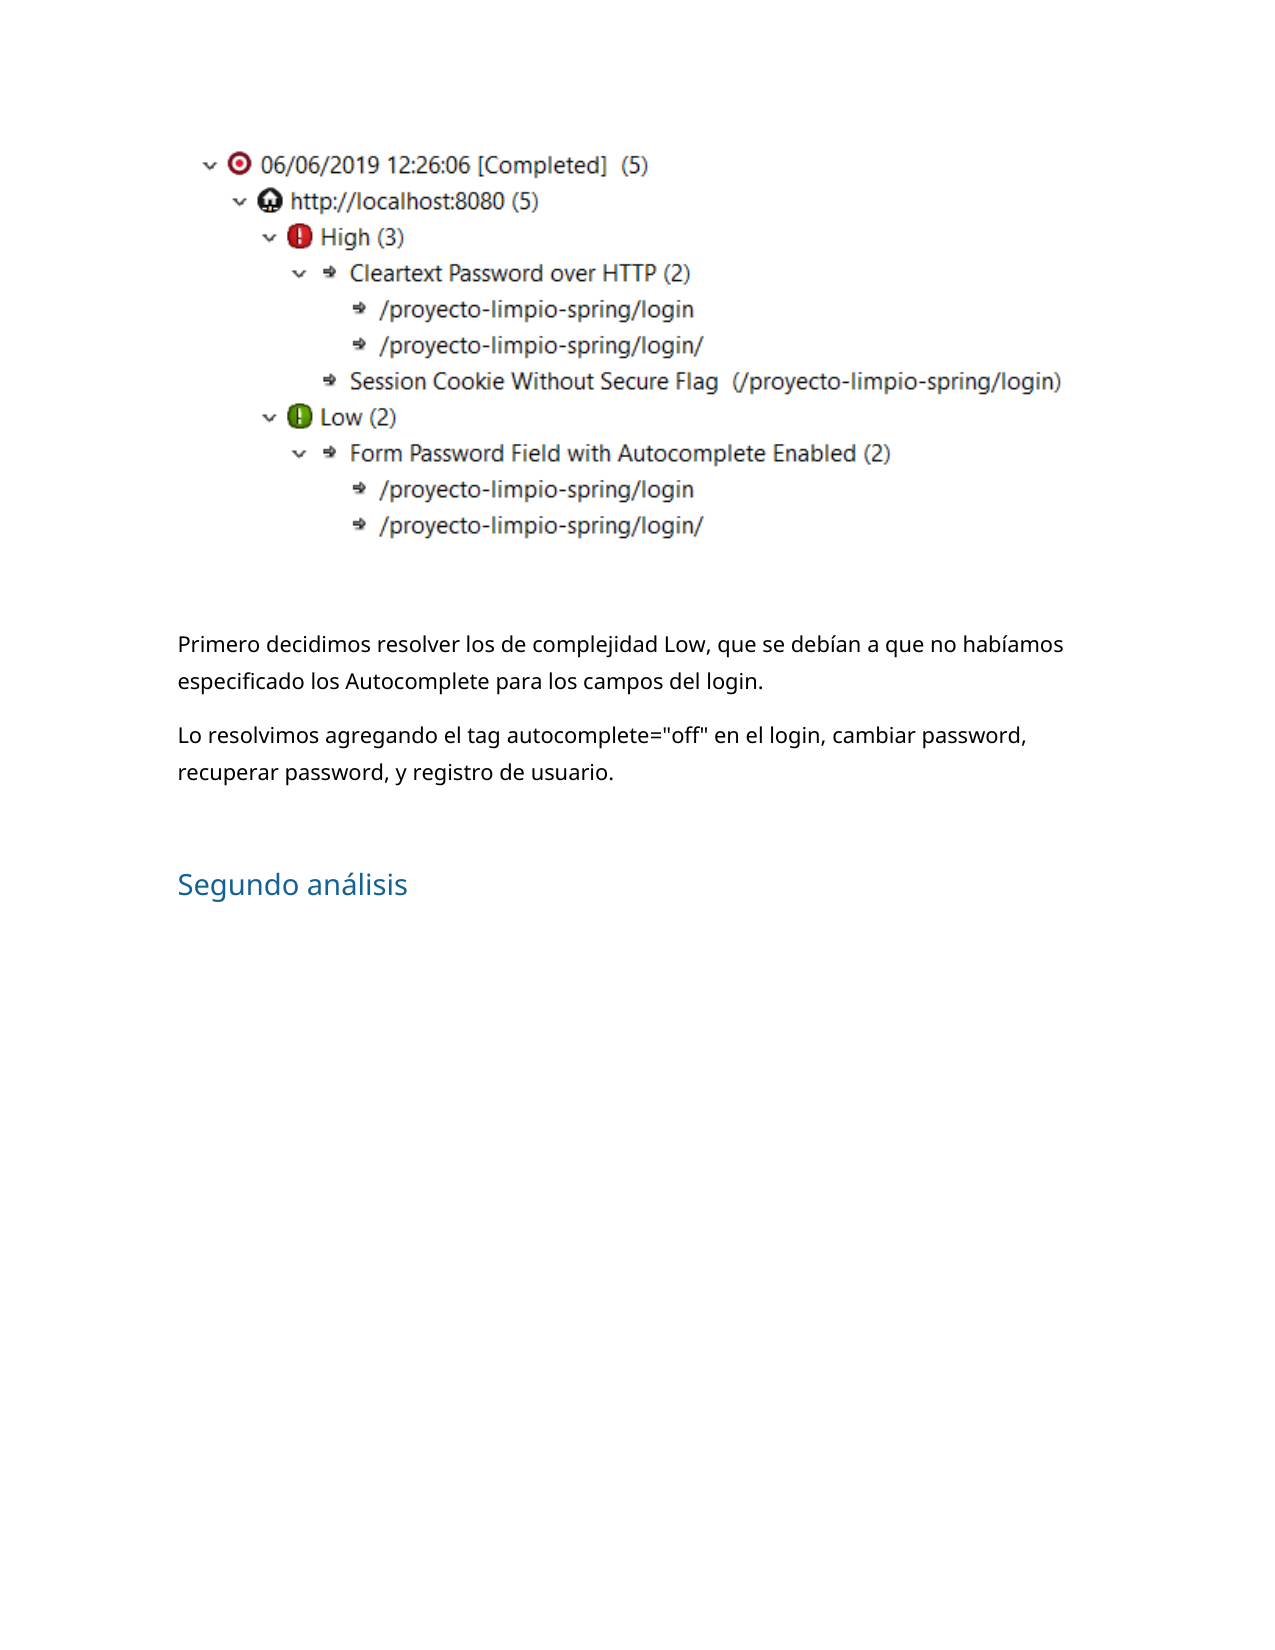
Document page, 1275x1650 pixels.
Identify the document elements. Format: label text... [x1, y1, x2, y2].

text Primero decidimos resolver los de complejidad Low, que se debían a que no habíamos especificado los Autocomplete para los campos del login. [177, 629, 1098, 696]
text Lo resolvimos agregando el tag autocomplete="off" en el login, cambiar password, recuperar password, y registro de usuario. [177, 720, 1098, 787]
text Segundo análisis [177, 864, 1098, 904]
